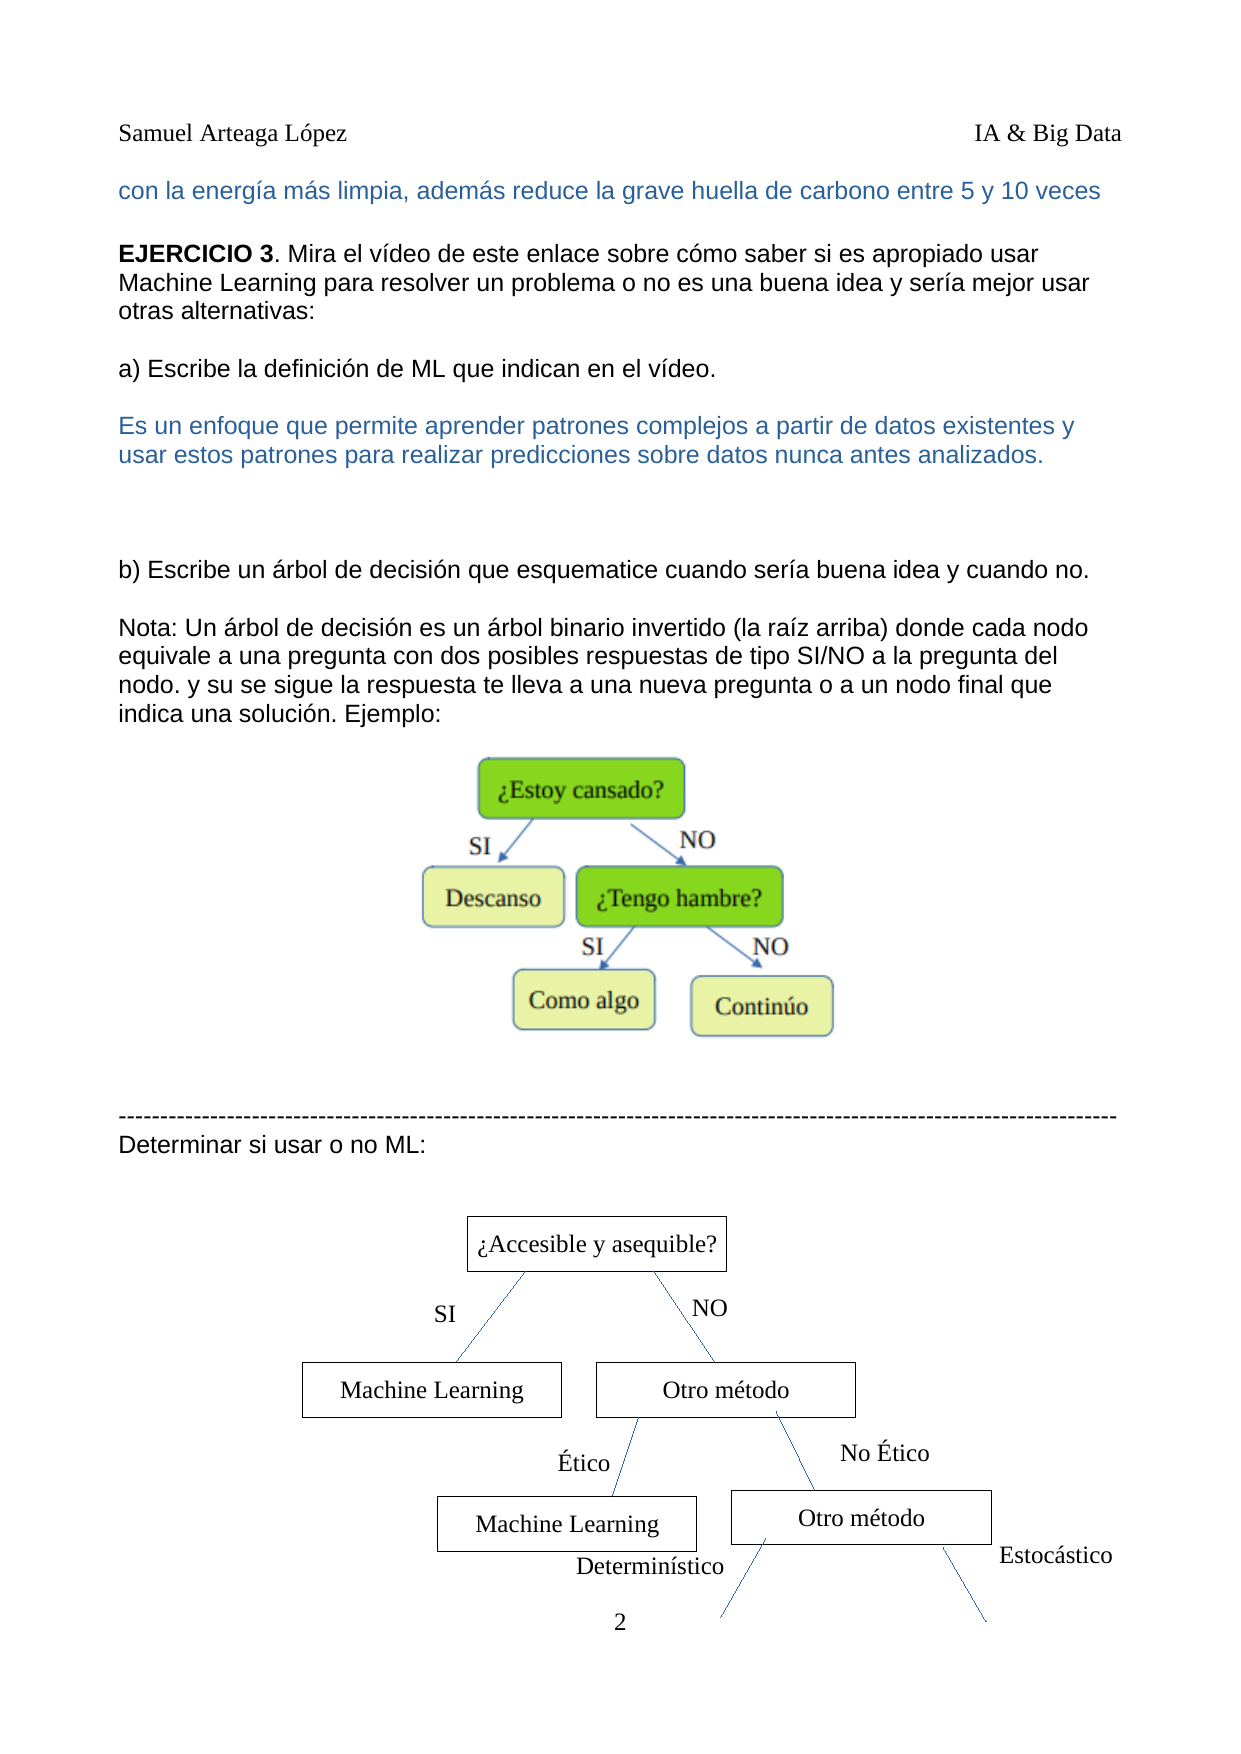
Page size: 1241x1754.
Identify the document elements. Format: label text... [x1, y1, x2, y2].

text Es un enfoque que permite aprender patrones complejos a partir de datos existentes y usar estos patrones para realizar predicciones sobre datos nunca antes analizados. [118, 411, 1122, 469]
text Determinar si usar o no ML: [118, 1130, 1122, 1159]
text ------------------------------------------------------------------------------------------------------------------------ [118, 1101, 1122, 1130]
text con la energía más limpia, además reduce la grave huella de carbono entre 5 y 10 veces [118, 176, 1122, 205]
text Nota: Un árbol de decisión es un árbol binario invertido (la raíz arriba) donde cada nodo equivale a una pregunta con dos posibles respuestas de tipo SI/NO a la pregunta del nodo. y su se sigue la respuesta te lleva a una nueva pregunta o a un nodo final que indica una solución. Ejemplo: [118, 613, 1122, 728]
picture [399, 751, 842, 1043]
text EJERCICIO 3. Mira el vídeo de este enlace sobre cómo saber si es apropiado usar Machine Learning para resolver un problema o no es una buena idea y sería mejor usar otras alternativas: [118, 239, 1122, 325]
text b) Escribe un árbol de decisión que esquematice cuando sería buena idea y cuando no. [118, 555, 1122, 584]
text a) Escribe la definición de ML que indican en el vídeo. [118, 354, 1122, 383]
